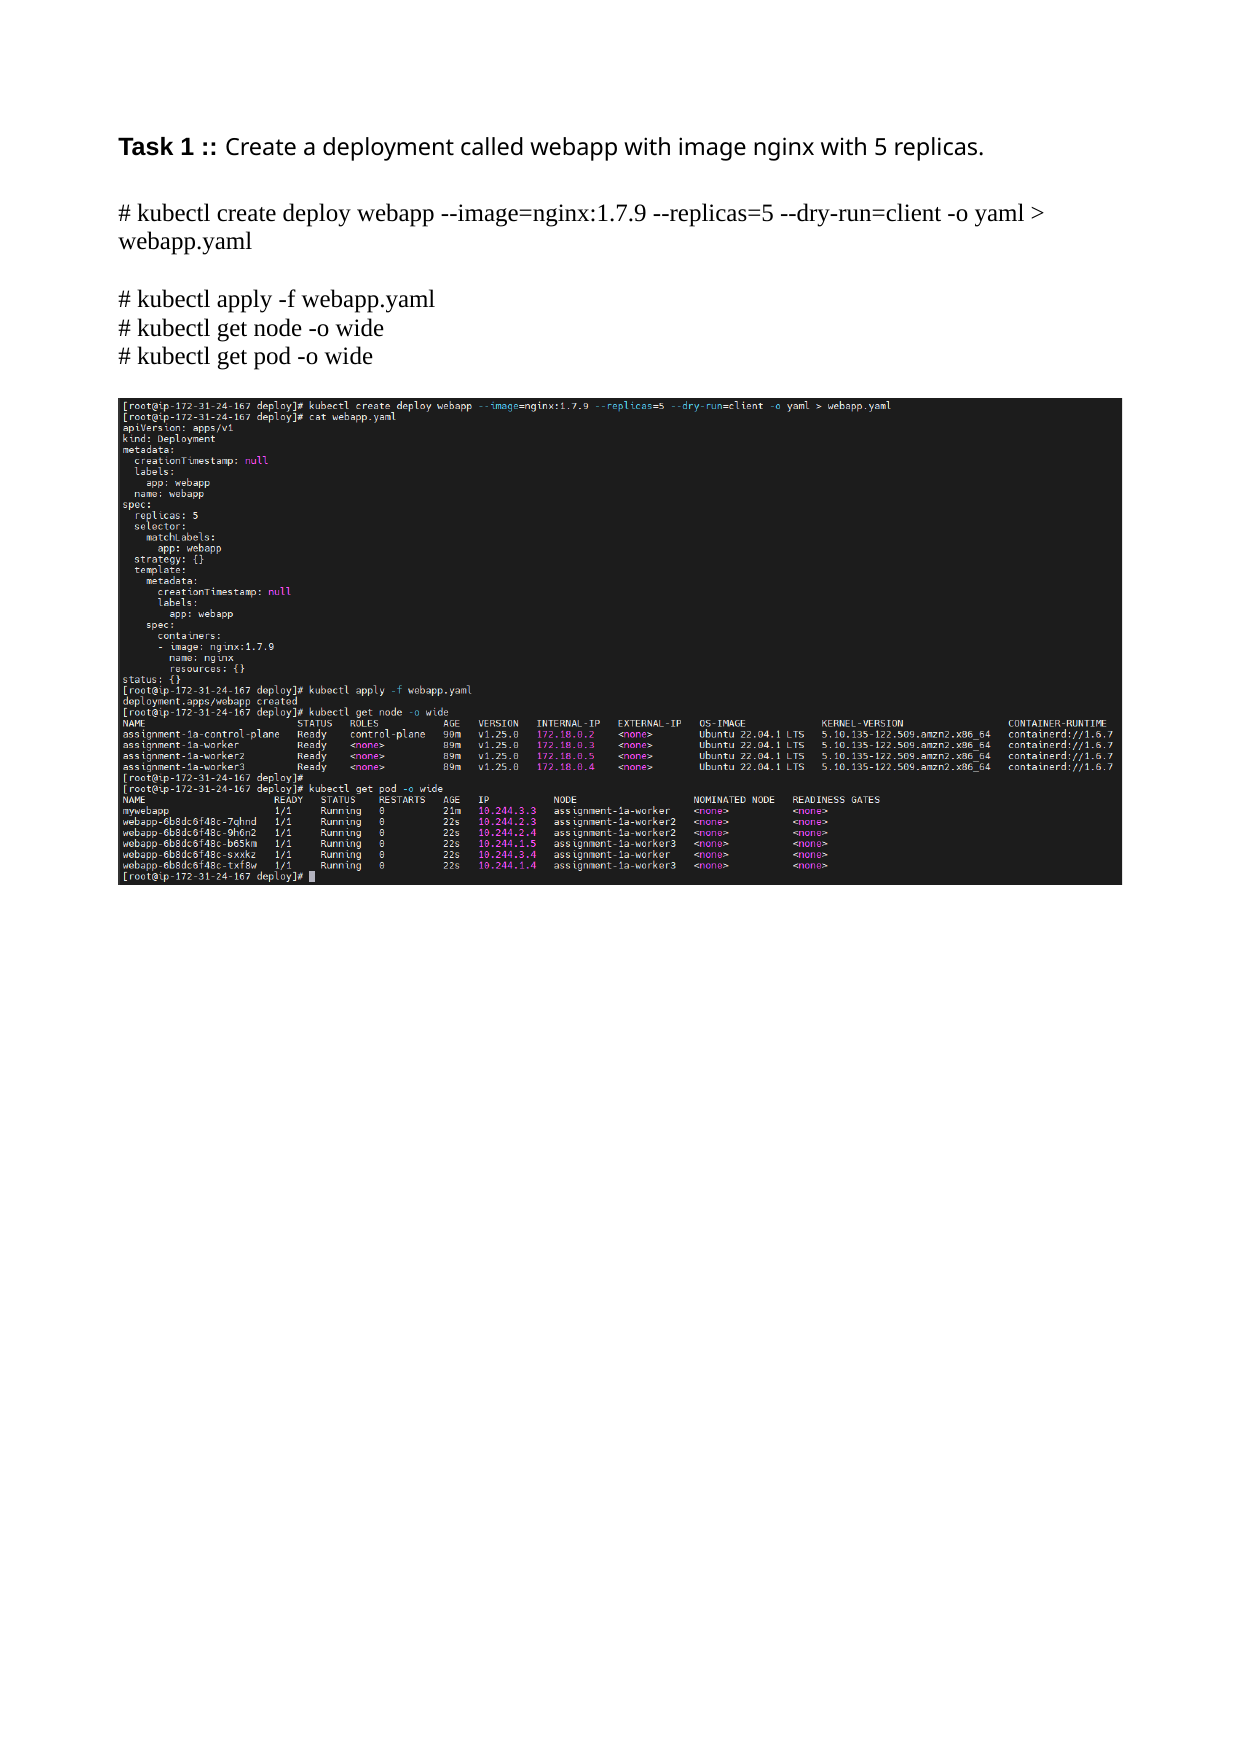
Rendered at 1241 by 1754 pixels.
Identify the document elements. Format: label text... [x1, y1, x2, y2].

text # kubectl get node -o wide [118, 313, 1122, 341]
text # kubectl apply -f webapp.yaml [118, 284, 1122, 313]
text # kubectl create deploy webapp --image=nginx:1.7.9 --replicas=5 --dry-run=client -o yaml > webapp.yaml [118, 198, 1122, 255]
text # kubectl get pod -o wide [118, 341, 1122, 370]
subtitle Task 1 :: Create a deployment called webapp with image nginx with 5 replicas. [118, 131, 1122, 163]
picture [118, 398, 1123, 885]
